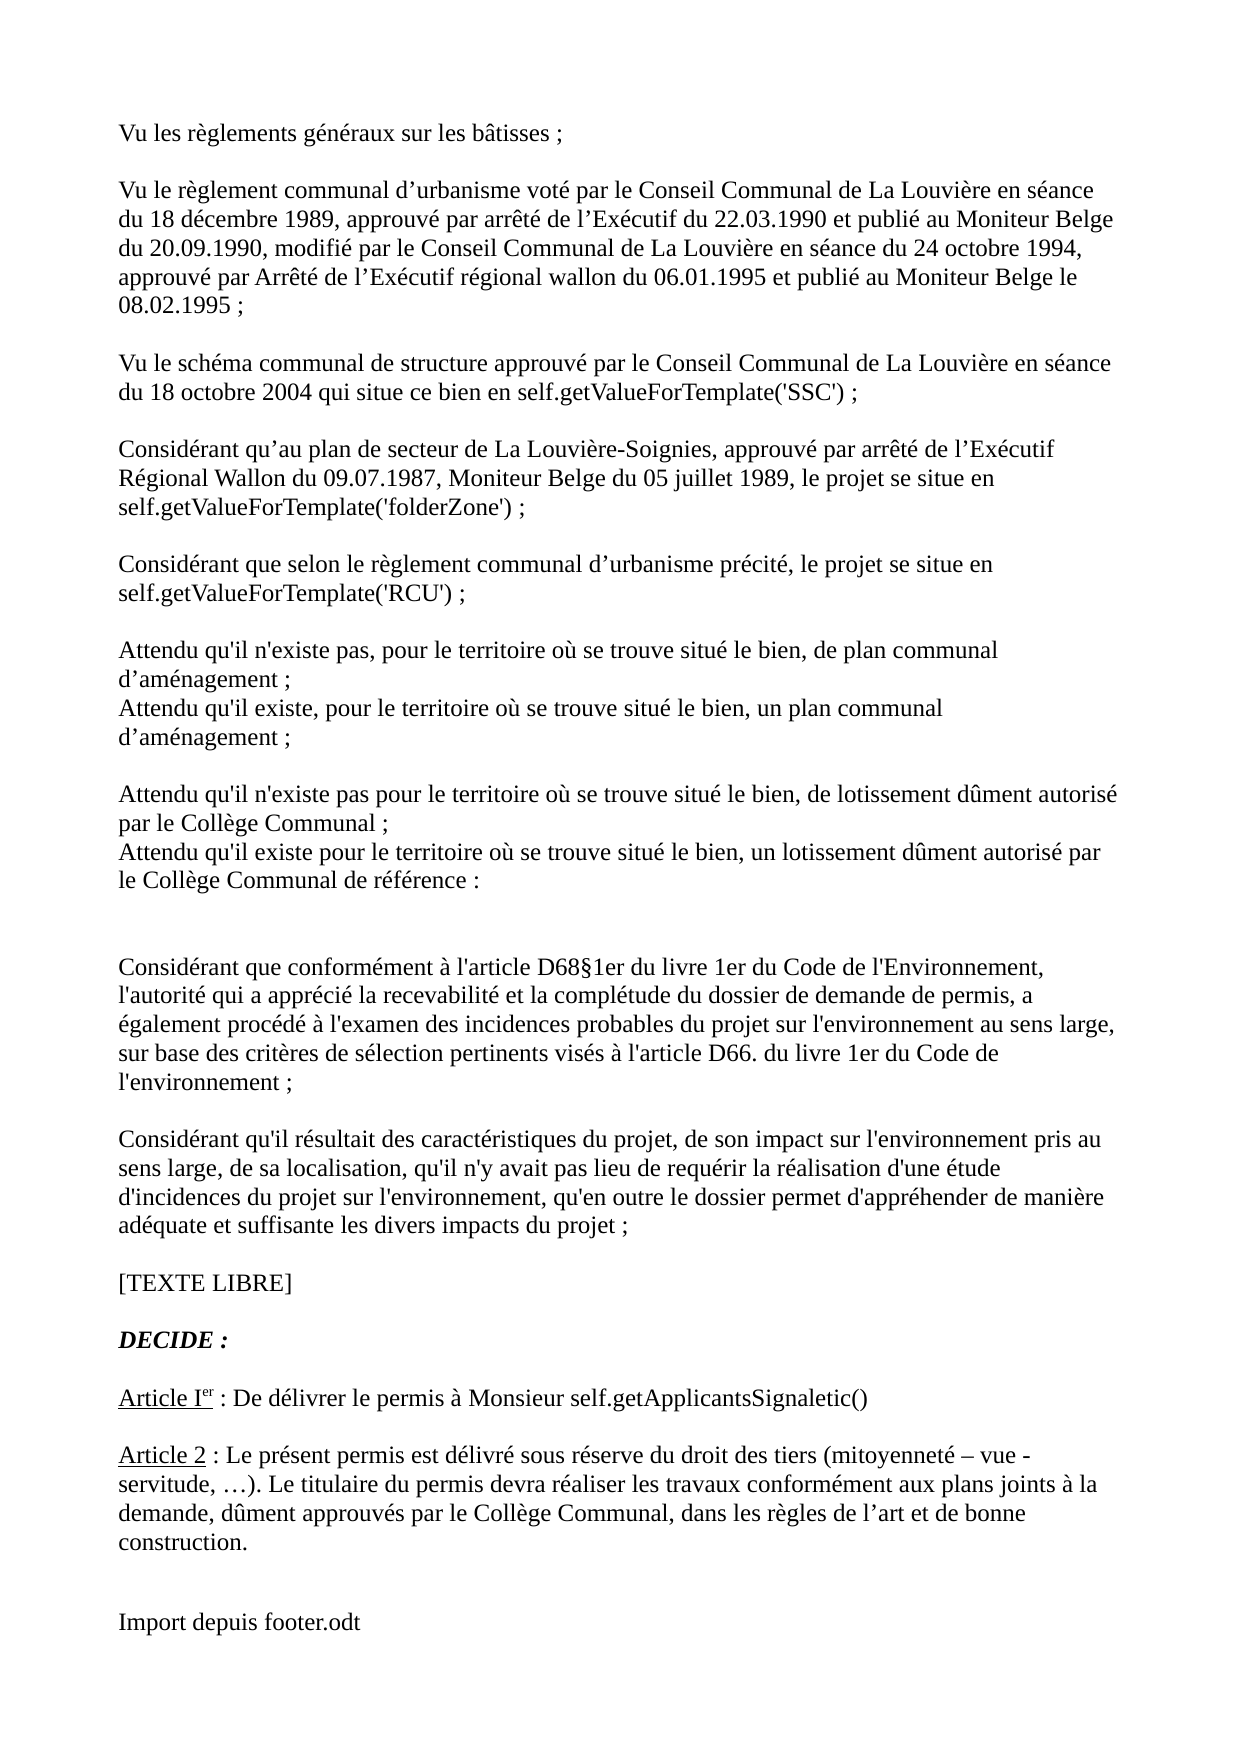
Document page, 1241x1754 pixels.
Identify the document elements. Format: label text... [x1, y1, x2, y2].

text Article 2 : Le présent permis est délivré sous réserve du droit des tiers (mitoyenneté – vue - servitude, …). Le titulaire du permis devra réaliser les travaux conformément aux plans joints à la demande, dûment approuvés par le Collège Communal, dans les règles de l’art et de bonne construction. [118, 1441, 1122, 1556]
text [TEXTE LIBRE] [118, 1268, 1122, 1297]
text DECIDE : [118, 1326, 1122, 1354]
text self.getValueForTemplate('folderZone') ; [118, 492, 1122, 521]
text Attendu qu'il existe, pour le territoire où se trouve situé le bien, un plan communal d’aménagement ; [118, 693, 1122, 751]
text Considérant qu’au plan de secteur de La Louvière-Soignies, approuvé par arrêté de l’Exécutif Régional Wallon du 09.07.1987, Moniteur Belge du 05 juillet 1989, le projet se situe en [118, 434, 1122, 492]
text Considérant qu'il résultait des caractéristiques du projet, de son impact sur l'environnement pris au sens large, de sa localisation, qu'il n'y avait pas lieu de requérir la réalisation d'une étude d'incidences du projet sur l'environnement, qu'en outre le dossier permet d'appréhender de manière adéquate et suffisante les divers impacts du projet ; [118, 1124, 1122, 1239]
text Vu le schéma communal de structure approuvé par le Conseil Communal de La Louvière en séance du 18 octobre 2004 qui situe ce bien en self.getValueForTemplate('SSC') ; [118, 348, 1122, 406]
text Attendu qu'il n'existe pas, pour le territoire où se trouve situé le bien, de plan communal d’aménagement ; [118, 636, 1122, 693]
text Attendu qu'il existe pour le territoire où se trouve situé le bien, un lotissement dûment autorisé par le Collège Communal de référence : [118, 837, 1122, 894]
text Considérant que conformément à l'article D68§1er du livre 1er du Code de l'Environnement, l'autorité qui a apprécié la recevabilité et la complétude du dossier de demande de permis, a également procédé à l'examen des incidences probables du projet sur l'environnement au sens large, sur base des critères de sélection pertinents visés à l'article D66. du livre 1er du Code de l'environnement ; [118, 952, 1122, 1096]
text Article Ier : De délivrer le permis à Monsieur self.getApplicantsSignaletic() [118, 1383, 1122, 1412]
text Considérant que selon le règlement communal d’urbanisme précité, le projet se situe en self.getValueForTemplate('RCU') ; [118, 549, 1122, 607]
text Attendu qu'il n'existe pas pour le territoire où se trouve situé le bien, de lotissement dûment autorisé par le Collège Communal ; [118, 779, 1122, 837]
text Vu le règlement communal d’urbanisme voté par le Conseil Communal de La Louvière en séance du 18 décembre 1989, approuvé par arrêté de l’Exécutif du 22.03.1990 et publié au Moniteur Belge du 20.09.1990, modifié par le Conseil Communal de La Louvière en séance du 24 octobre 1994, approuvé par Arrêté de l’Exécutif régional wallon du 06.01.1995 et publié au Moniteur Belge le 08.02.1995 ; [118, 176, 1122, 319]
text Vu les règlements généraux sur les bâtisses ; [118, 118, 1122, 147]
